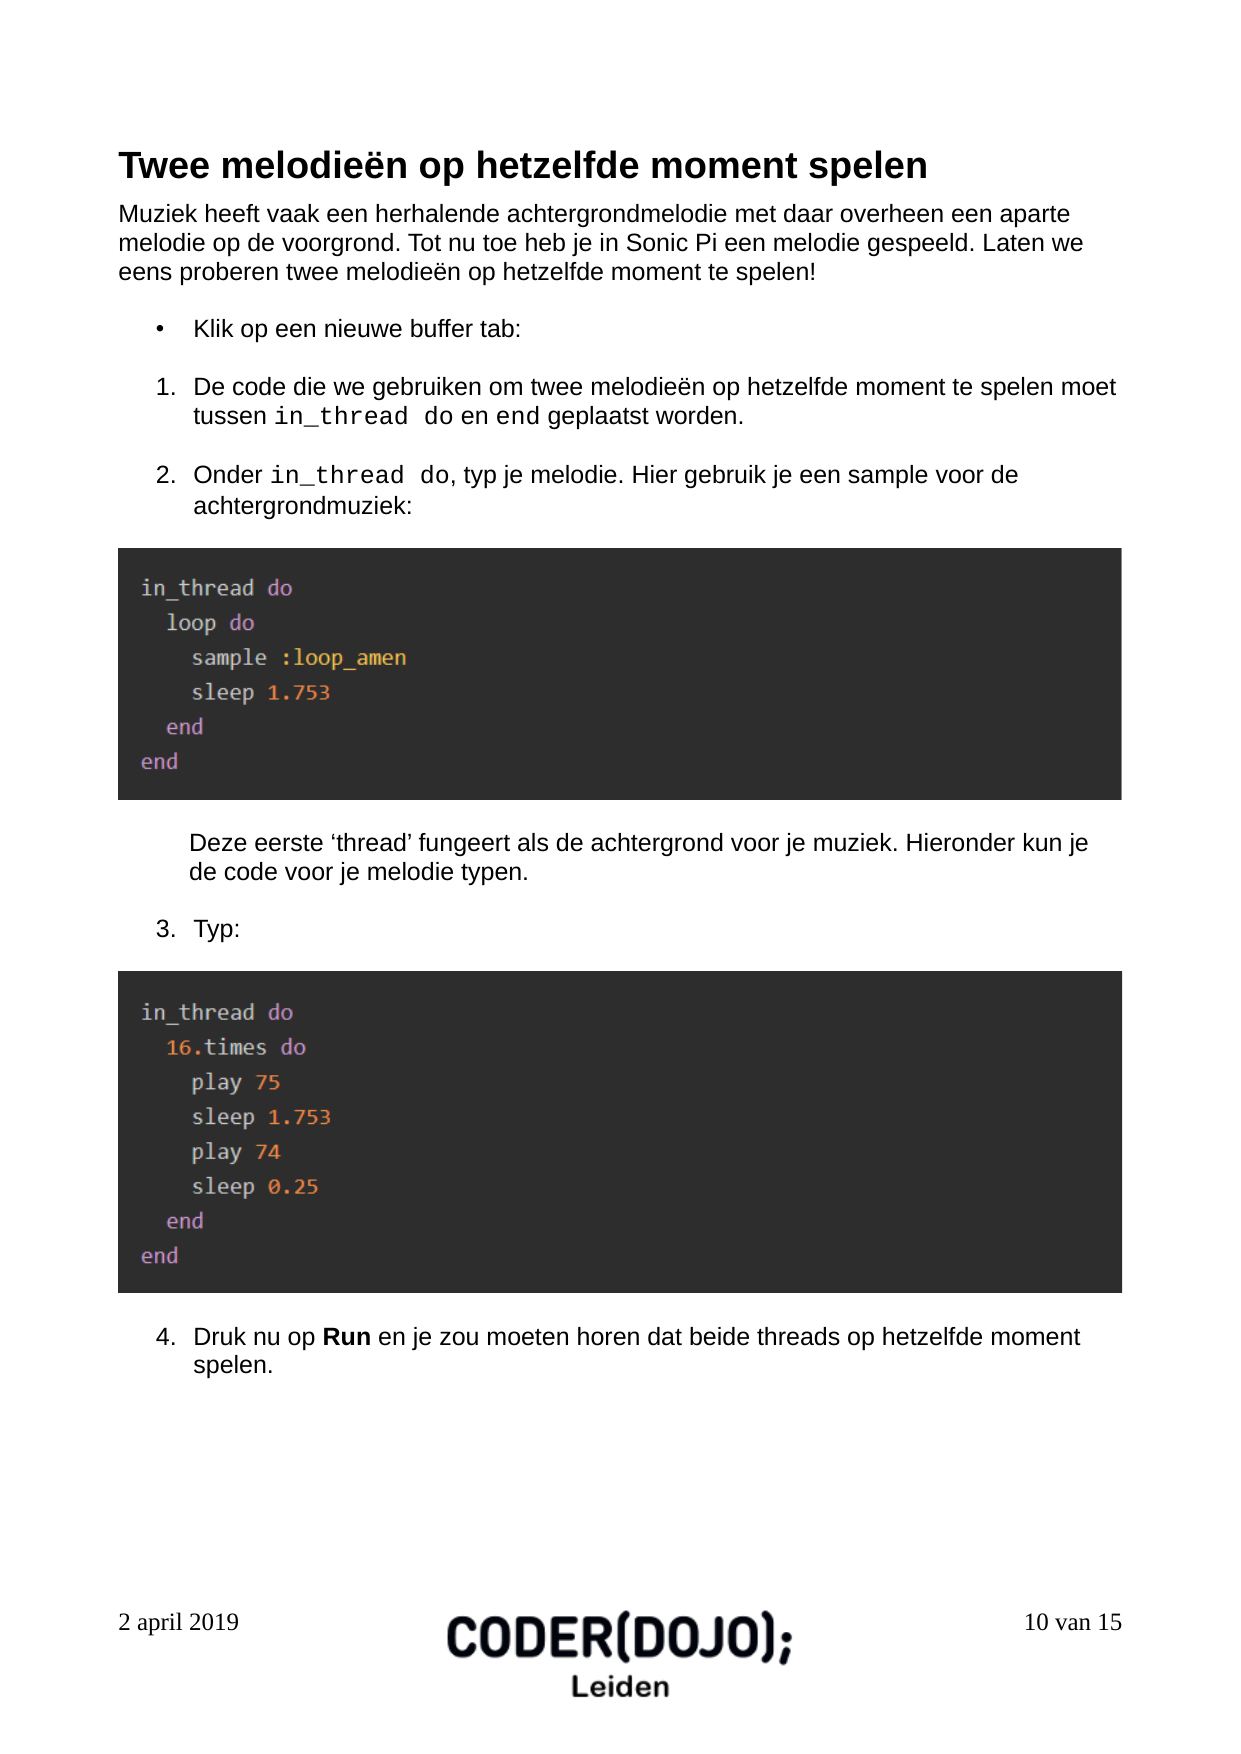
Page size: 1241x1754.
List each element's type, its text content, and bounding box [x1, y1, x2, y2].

subtitle Twee melodieën op hetzelfde moment spelen [118, 143, 1122, 187]
text Deze eerste ‘thread’ fungeert als de achtergrond voor je muziek. Hieronder kun je de code voor je melodie typen. [189, 828, 1122, 886]
list Druk nu op Run en je zou moeten horen dat beide threads op hetzelfde moment spelen. [156, 1322, 1122, 1379]
picture [118, 971, 1123, 1293]
picture [118, 548, 1123, 800]
list Onder in_thread do, typ je melodie. Hier gebruik je een sample voor de achtergrondmuziek: [156, 460, 1122, 520]
list Klik op een nieuwe buffer tab: [156, 314, 1122, 343]
list Typ: [156, 914, 1122, 943]
list De code die we gebruiken om twee melodieën op hetzelfde moment te spelen moet tussen in_thread do en end geplaatst worden. [156, 372, 1122, 432]
picture [445, 1608, 795, 1700]
text Muziek heeft vaak een herhalende achtergrondmelodie met daar overheen een aparte melodie op de voorgrond. Tot nu toe heb je in Sonic Pi een melodie gespeeld. Laten we eens proberen twee melodieën op hetzelfde moment te spelen! [118, 199, 1122, 286]
